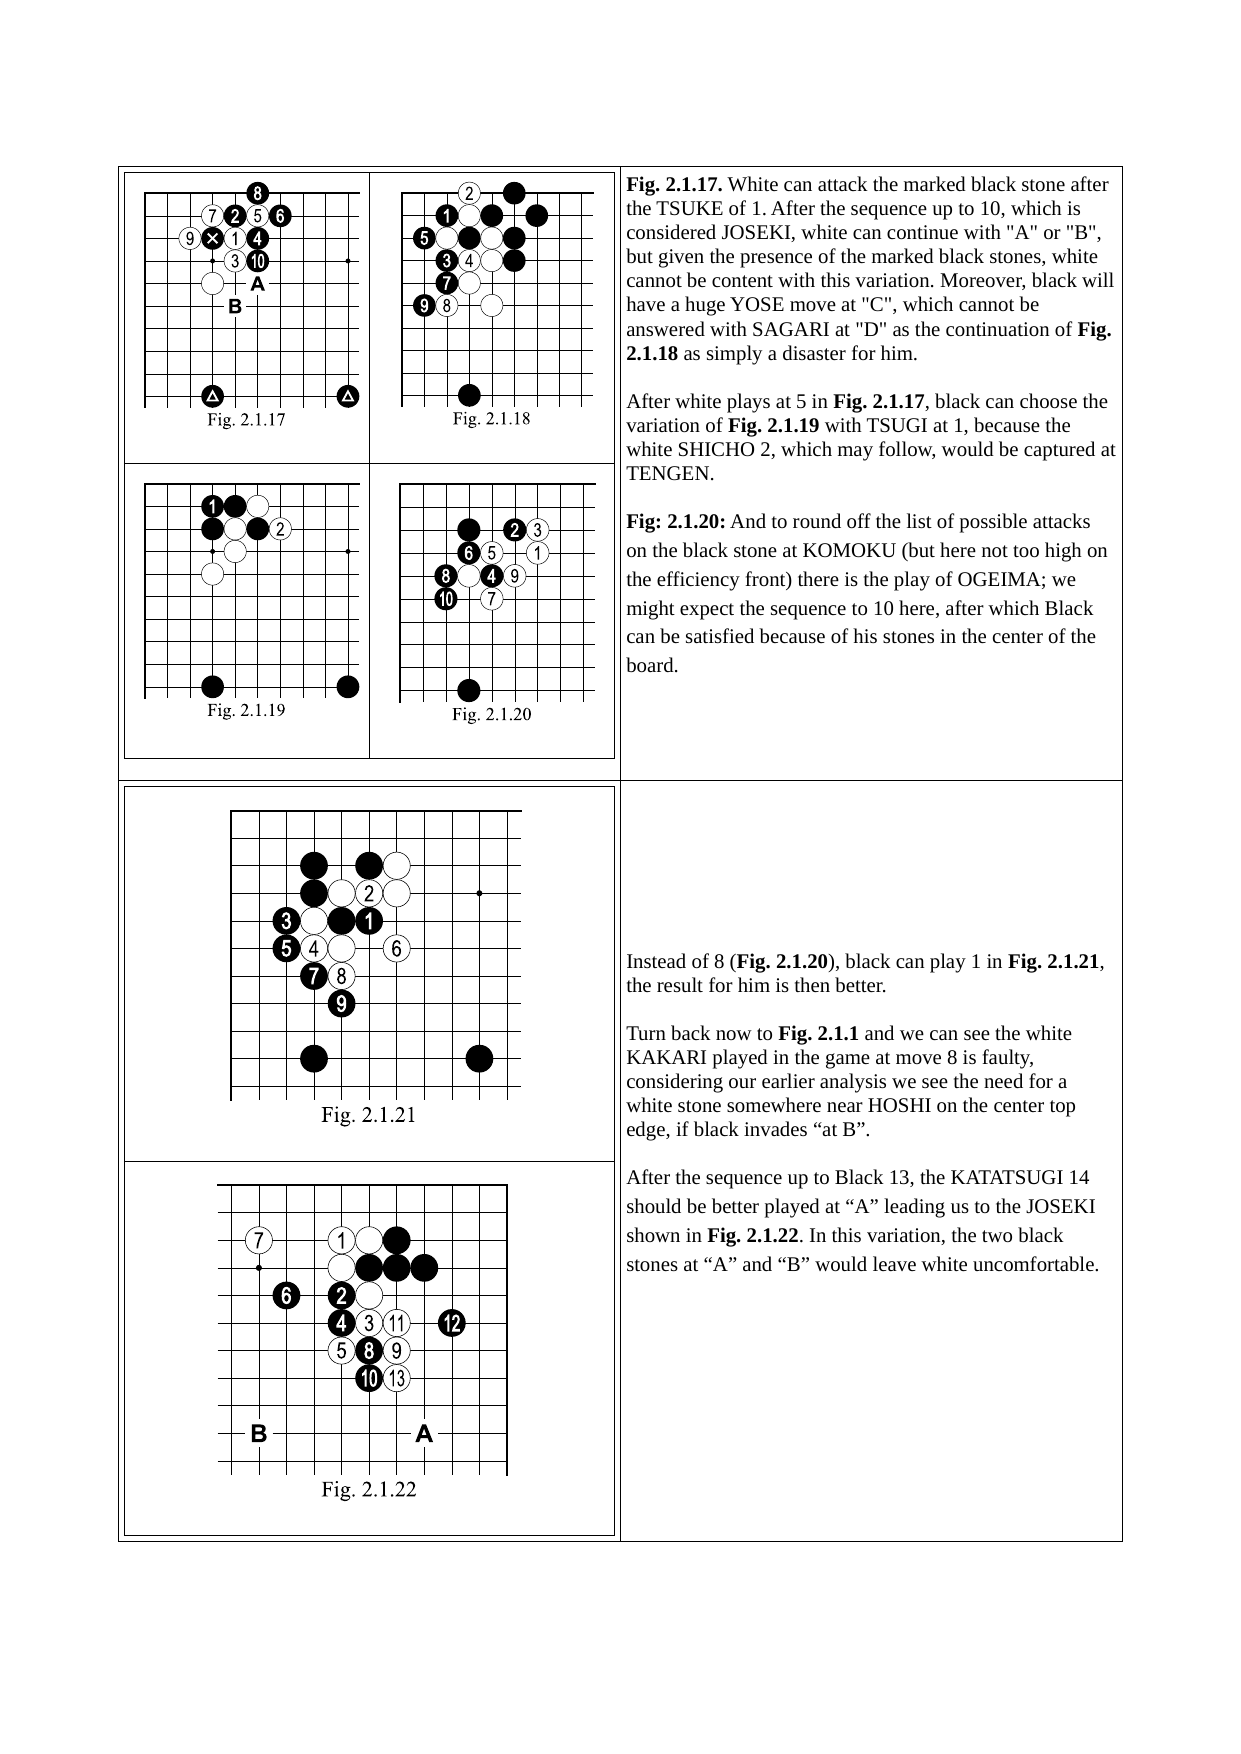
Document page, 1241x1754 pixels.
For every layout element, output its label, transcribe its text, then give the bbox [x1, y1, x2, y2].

table_cell [119, 781, 620, 1541]
table_cell [125, 1162, 614, 1535]
table_header [119, 167, 620, 780]
table_cell Instead of 8 (Fig. 2.1.20), black can play 1 in Fig. 2.1.21, the result for him is then better. Turn back now to Fig. 2.1.1 and we can see the white KAKARI played in the game at move 8 is faulty, considering our earlier analysis we see the need for a white stone somewhere near HOSHI on the center top edge, if black invades “at B”. After the sequence up to Black 13, the KATATSUGI 14 should be better played at “A” leading us to the JOSEKI shown in Fig. 2.1.22. In this variation, the two black stones at “A” and “B” would leave white uncomfortable. [621, 781, 1122, 1541]
table_header [125, 173, 369, 463]
table_header Fig. 2.1.17. White can attack the marked black stone after the TSUKE of 1. After the sequence up to 10, which is considered JOSEKI, white can continue with "A" or "B", but given the presence of the marked black stones, white cannot be content with this variation. Moreover, black will have a huge YOSE move at "C", which cannot be answered with SAGARI at "D" as the continuation of Fig. 2.1.18 as simply a disaster for him. After white plays at 5 in Fig. 2.1.17, black can choose the variation of Fig. 2.1.19 with TSUGI at 1, because the white SHICHO 2, which may follow, would be captured at TENGEN. Fig: 2.1.20: And to round off the list of possible attacks on the black stone at KOMOKU (but here not too high on the efficiency front) there is the play of OGEIMA; we might expect the sequence to 10 here, after which Black can be satisfied because of his stones in the center of the board. [621, 167, 1122, 780]
table_cell [125, 464, 369, 757]
table_cell [370, 464, 614, 757]
table_header [370, 173, 614, 463]
table_header [125, 787, 614, 1161]
